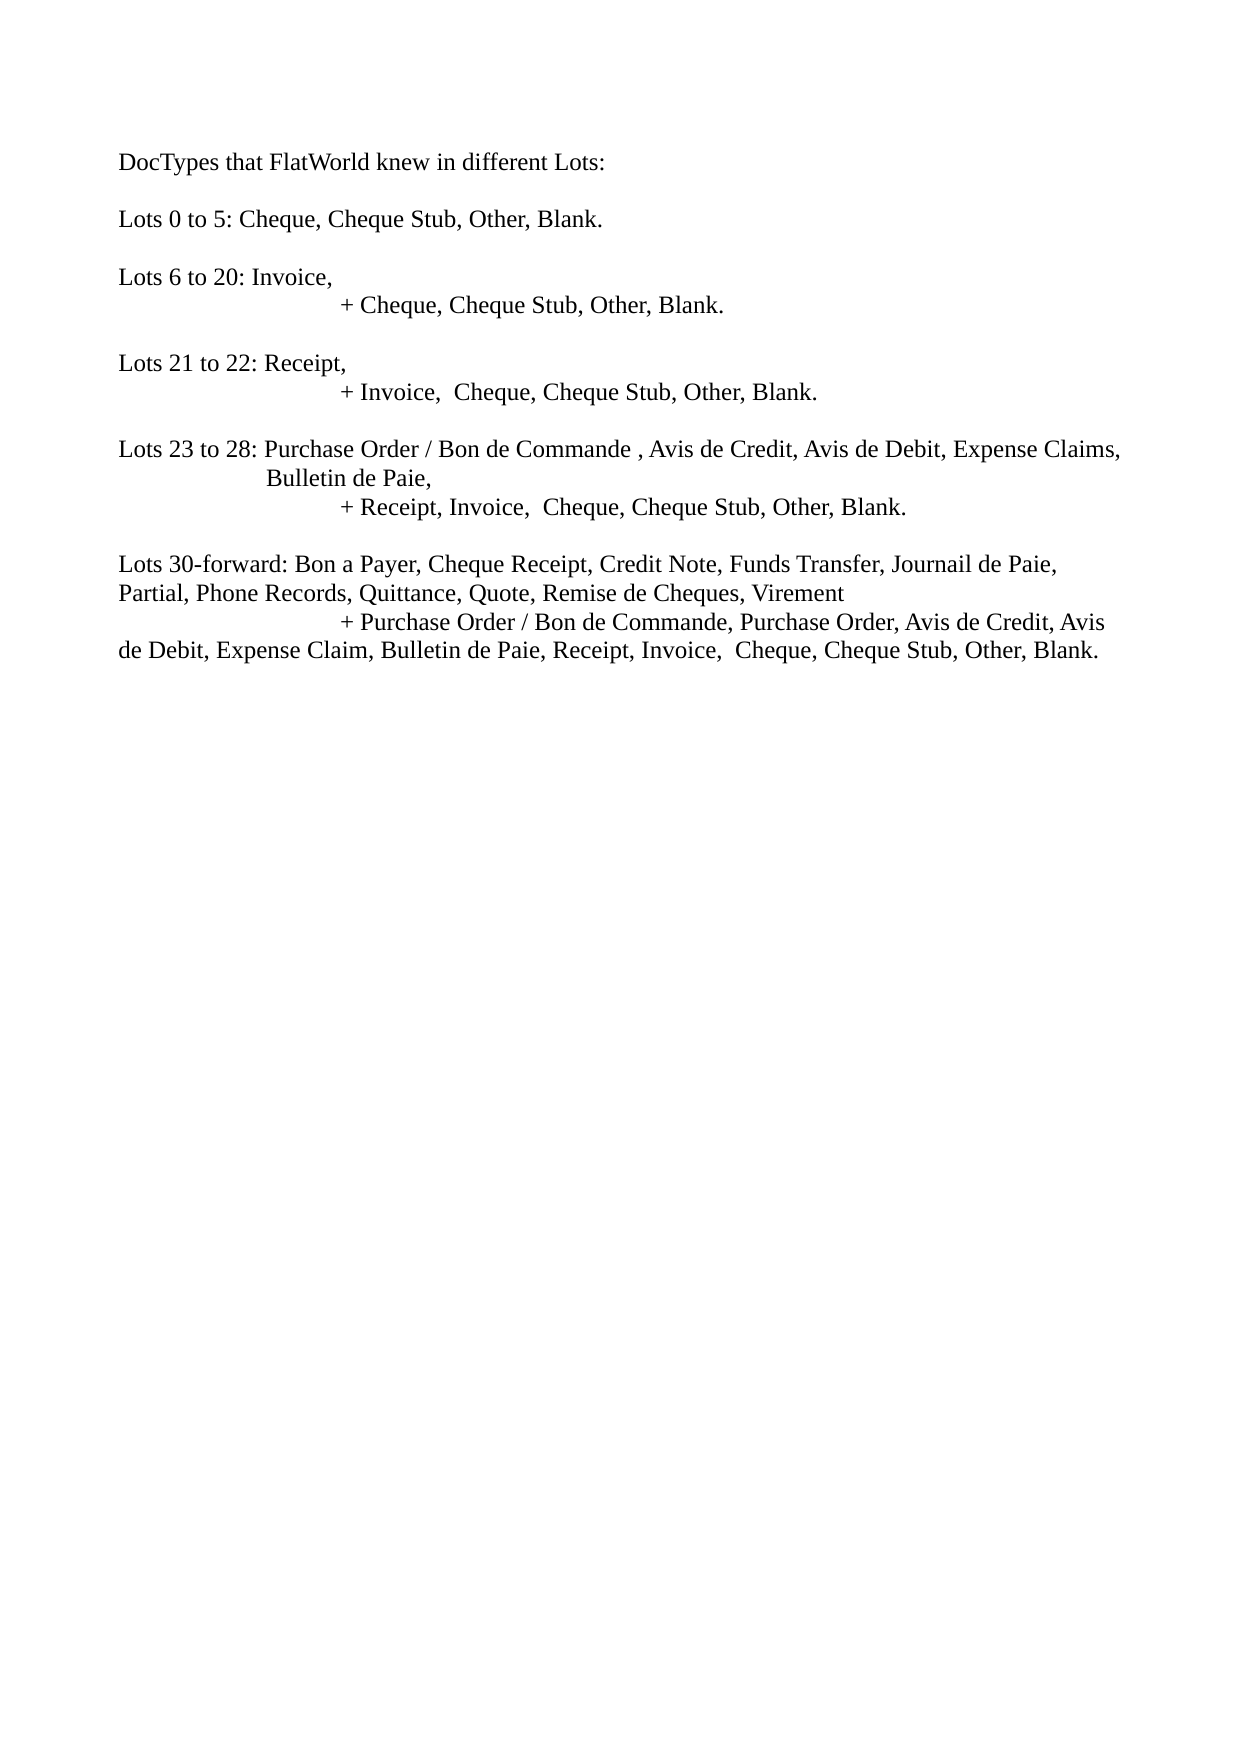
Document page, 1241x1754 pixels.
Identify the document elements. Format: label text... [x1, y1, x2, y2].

text + Invoice, Cheque, Cheque Stub, Other, Blank. [118, 377, 1122, 406]
text Lots 30-forward: Bon a Payer, Cheque Receipt, Credit Note, Funds Transfer, Journail de Paie, Partial, Phone Records, Quittance, Quote, Remise de Cheques, Virement [118, 549, 1122, 607]
text Lots 21 to 22: Receipt, [118, 348, 1122, 377]
text Lots 23 to 28: Purchase Order / Bon de Commande , Avis de Credit, Avis de Debit, Expense Claims, Bulletin de Paie, [118, 434, 1122, 492]
text Lots 0 to 5: Cheque, Cheque Stub, Other, Blank. [118, 204, 1122, 233]
text DocTypes that FlatWorld knew in different Lots: [118, 147, 1122, 176]
text + Purchase Order / Bon de Commande, Purchase Order, Avis de Credit, Avis de Debit, Expense Claim, Bulletin de Paie, Receipt, Invoice, Cheque, Cheque Stub, Other, Blank. [118, 607, 1122, 664]
text Lots 6 to 20: Invoice, [118, 262, 1122, 291]
text + Receipt, Invoice, Cheque, Cheque Stub, Other, Blank. [118, 492, 1122, 521]
text + Cheque, Cheque Stub, Other, Blank. [118, 291, 1122, 319]
